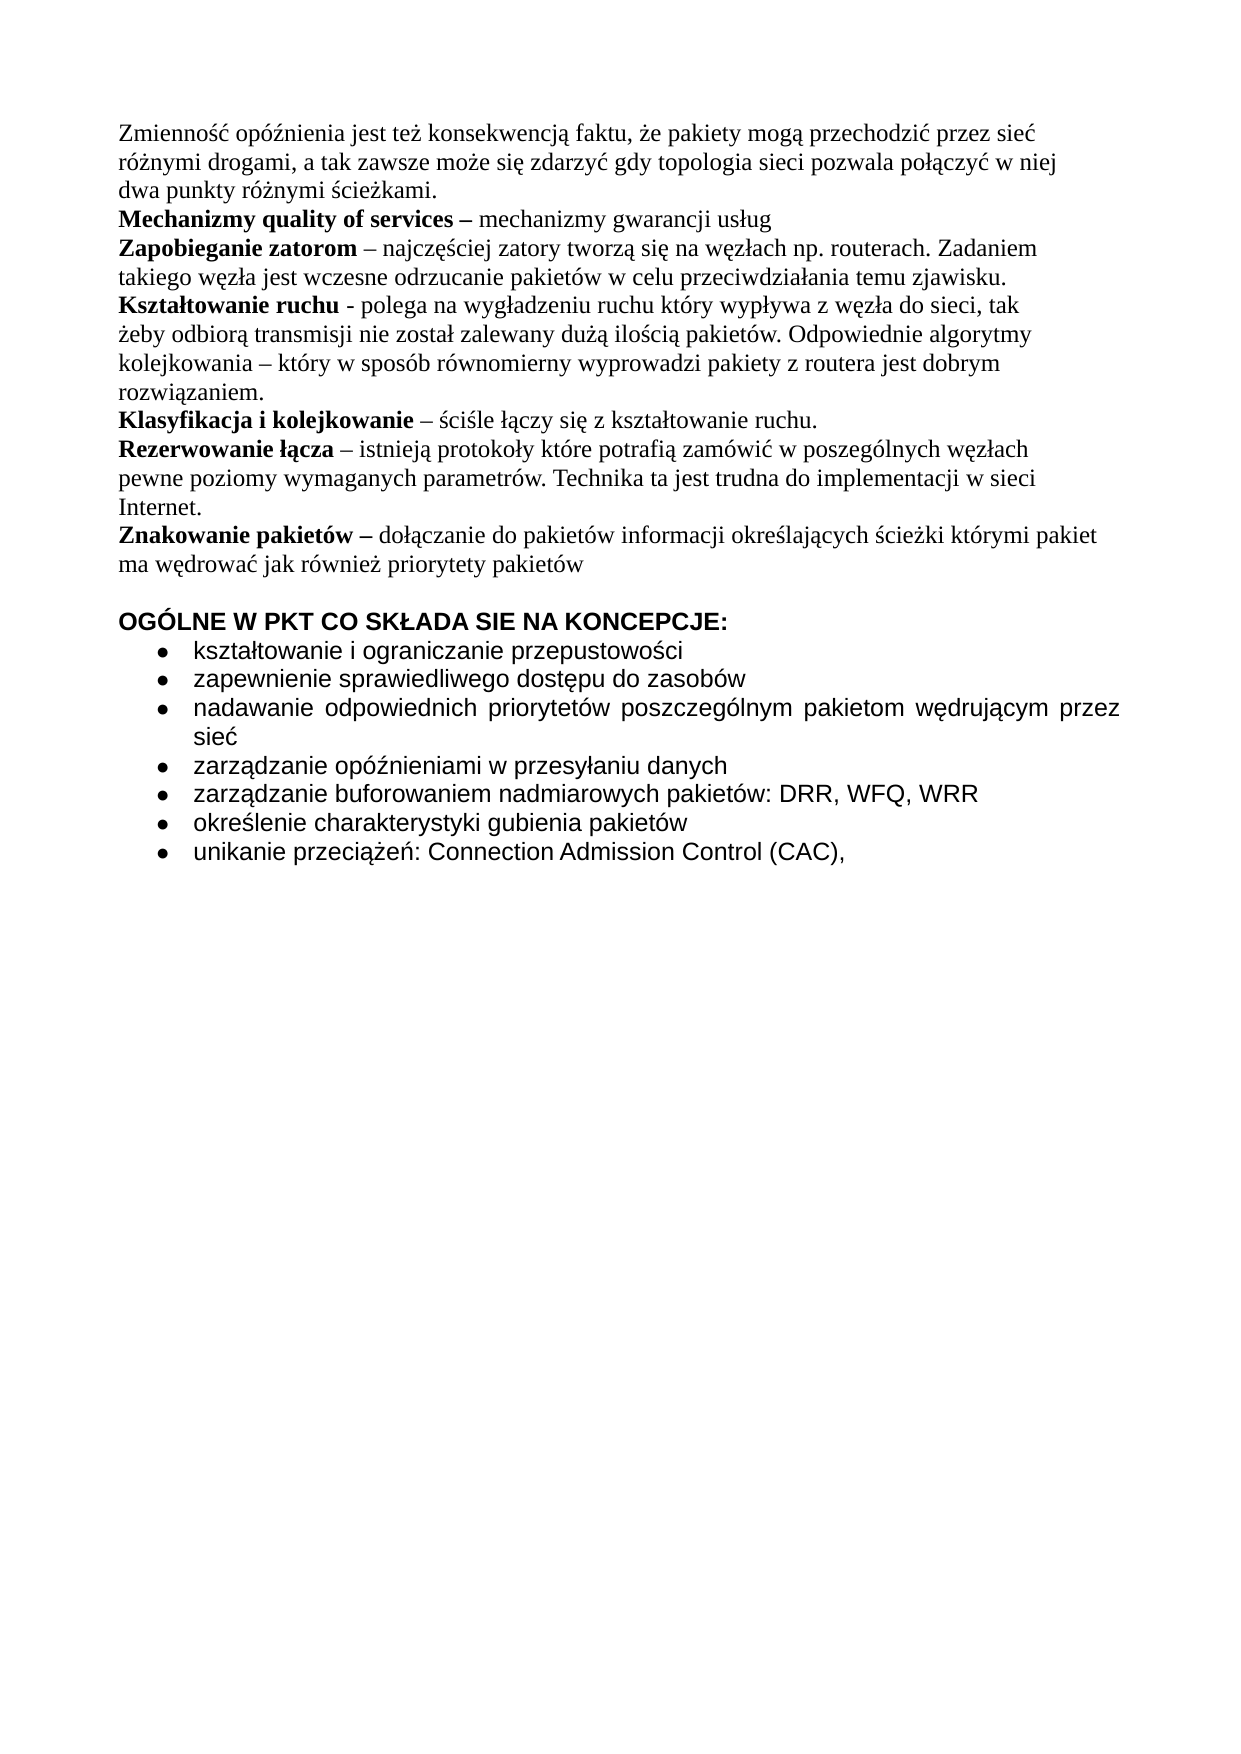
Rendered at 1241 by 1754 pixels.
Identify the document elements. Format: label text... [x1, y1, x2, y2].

text takiego węzła jest wczesne odrzucanie pakietów w celu przeciwdziałania temu zjawisku. [118, 262, 1122, 291]
list unikanie przeciążeń: Connection Admission Control (CAC), [156, 837, 1122, 866]
text różnymi drogami, a tak zawsze może się zdarzyć gdy topologia sieci pozwala połączyć w niej [118, 147, 1122, 176]
text rozwiązaniem. [118, 377, 1122, 406]
text żeby odbiorą transmisji nie został zalewany dużą ilością pakietów. Odpowiednie algorytmy [118, 319, 1122, 348]
text Rezerwowanie łącza – istnieją protokoły które potrafią zamówić w poszególnych węzłach [118, 434, 1122, 463]
text Kształtowanie ruchu - polega na wygładzeniu ruchu który wypływa z węzła do sieci, tak [118, 291, 1122, 319]
text Internet. [118, 492, 1122, 521]
text dwa punkty różnymi ścieżkami. [118, 176, 1122, 204]
text Klasyfikacja i kolejkowanie – ściśle łączy się z kształtowanie ruchu. [118, 406, 1122, 434]
text Znakowanie pakietów – dołączanie do pakietów informacji określających ścieżki którymi pakiet [118, 521, 1122, 549]
text OGÓLNE W PKT CO SKŁADA SIE NA KONCEPCJE: [118, 607, 1122, 636]
text Mechanizmy quality of services – mechanizmy gwarancji usług [118, 204, 1122, 233]
list zarządzanie buforowaniem nadmiarowych pakietów: DRR, WFQ, WRR [156, 779, 1122, 808]
text ma wędrować jak również priorytety pakietów [118, 549, 1122, 578]
text Zapobieganie zatorom – najczęściej zatory tworzą się na węzłach np. routerach. Zadaniem [118, 233, 1122, 262]
list zarządzanie opóźnieniami w przesyłaniu danych [156, 751, 1122, 779]
list zapewnienie sprawiedliwego dostępu do zasobów [156, 664, 1122, 693]
text pewne poziomy wymaganych parametrów. Technika ta jest trudna do implementacji w sieci [118, 463, 1122, 492]
list określenie charakterystyki gubienia pakietów [156, 808, 1122, 837]
text Zmienność opóźnienia jest też konsekwencją faktu, że pakiety mogą przechodzić przez sieć [118, 118, 1122, 147]
list kształtowanie i ograniczanie przepustowości [156, 636, 1122, 664]
text kolejkowania – który w sposób równomierny wyprowadzi pakiety z routera jest dobrym [118, 348, 1122, 377]
list nadawanie odpowiednich priorytetów poszczególnym pakietom wędrującym przez sieć [156, 693, 1122, 751]
